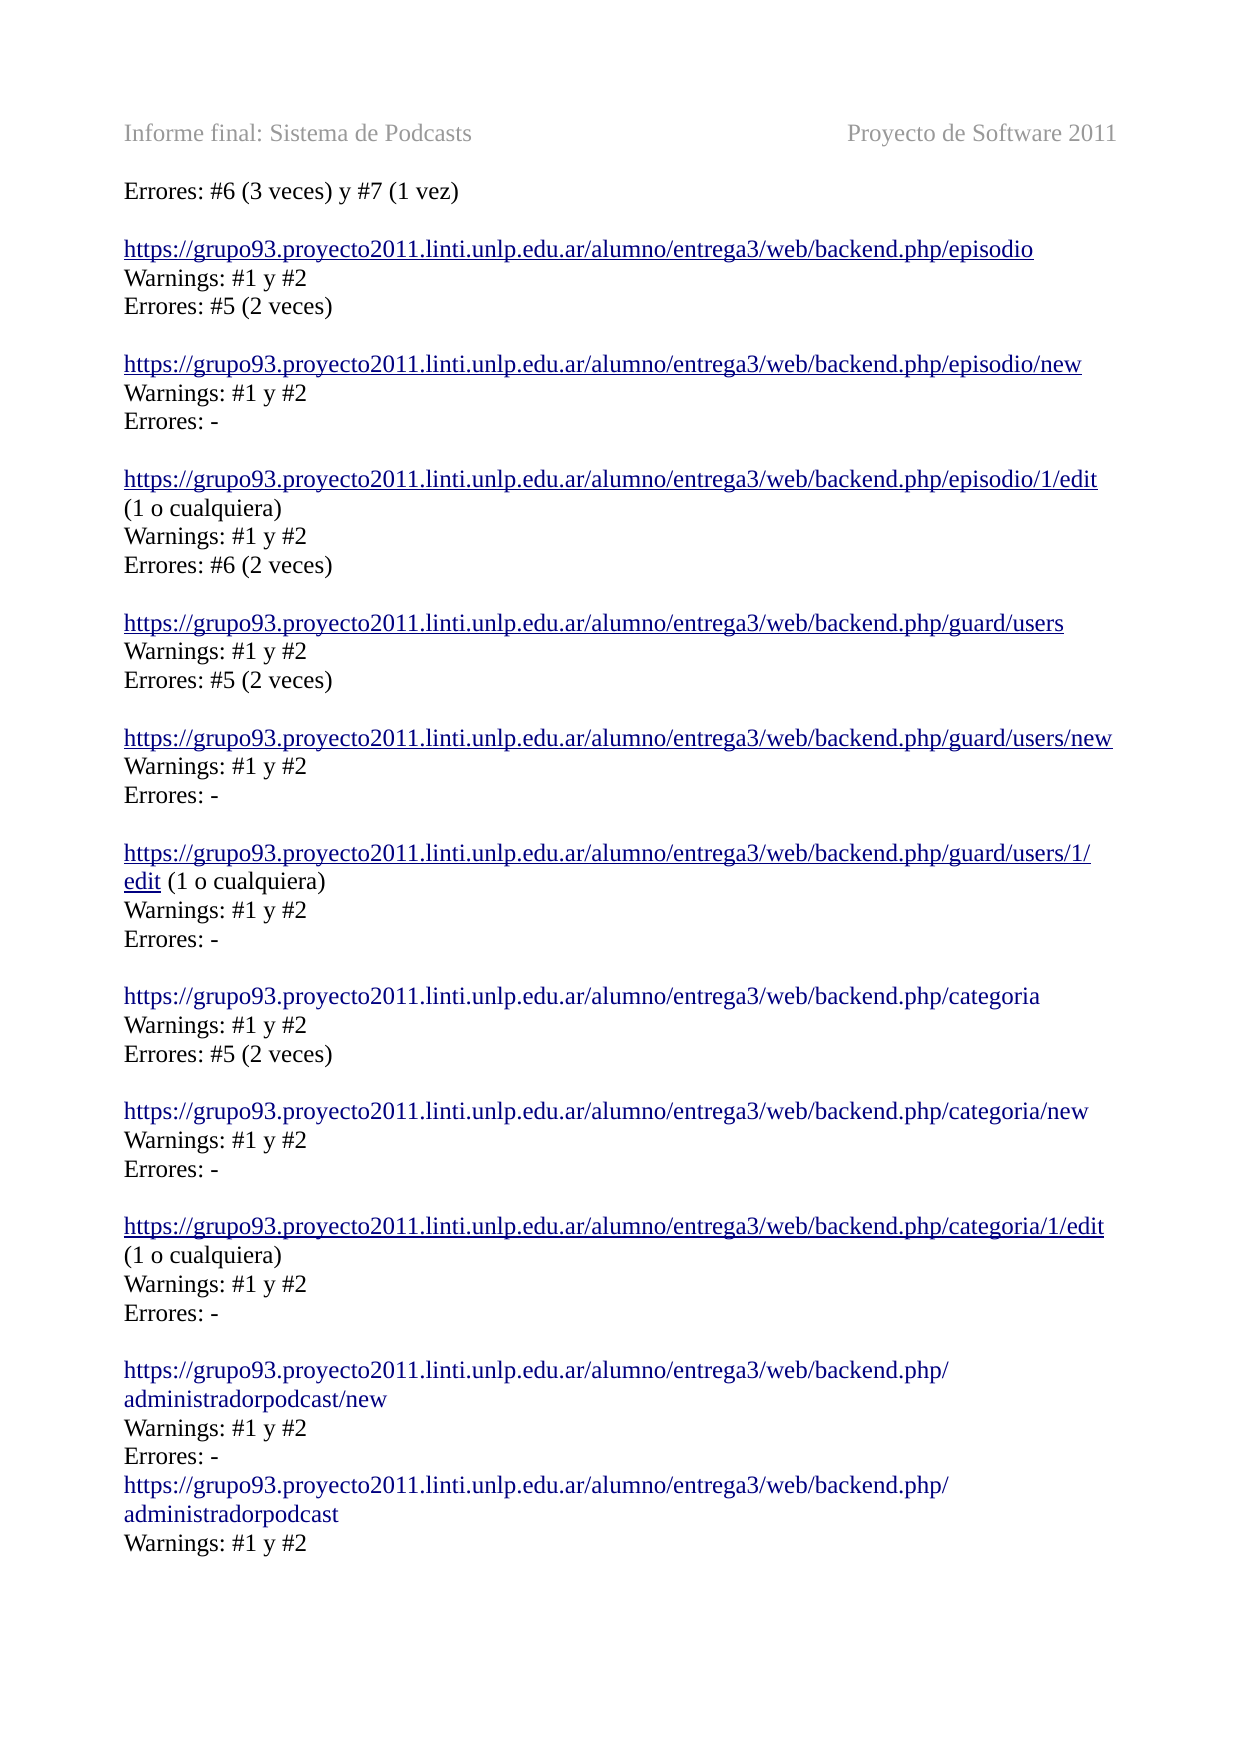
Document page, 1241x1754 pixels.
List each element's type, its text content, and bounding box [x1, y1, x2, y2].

text Errores: - [123, 780, 1123, 809]
text https://grupo93.proyecto2011.linti.unlp.edu.ar/alumno/entrega3/web/backend.php/administradorpodcast/new [123, 1355, 1123, 1413]
text Errores: #6 (2 veces) [123, 550, 1123, 579]
text https://grupo93.proyecto2011.linti.unlp.edu.ar/alumno/entrega3/web/backend.php/categoria/1/edit (1 o cualquiera) [123, 1211, 1123, 1269]
text Errores: #6 (3 veces) y #7 (1 vez) [123, 176, 1123, 205]
text https://grupo93.proyecto2011.linti.unlp.edu.ar/alumno/entrega3/web/backend.php/categoria [123, 981, 1123, 1010]
text https://grupo93.proyecto2011.linti.unlp.edu.ar/alumno/entrega3/web/backend.php/guard/users [123, 608, 1123, 636]
text https://grupo93.proyecto2011.linti.unlp.edu.ar/alumno/entrega3/web/backend.php/episodio/1/edit (1 o cualquiera) [123, 464, 1123, 521]
text https://grupo93.proyecto2011.linti.unlp.edu.ar/alumno/entrega3/web/backend.php/administradorpodcast [123, 1470, 1123, 1528]
text Errores: #5 (2 veces) [123, 665, 1123, 694]
text https://grupo93.proyecto2011.linti.unlp.edu.ar/alumno/entrega3/web/backend.php/categoria/new [123, 1096, 1123, 1125]
text Warnings: #1 y #2 [123, 1413, 1123, 1441]
text https://grupo93.proyecto2011.linti.unlp.edu.ar/alumno/entrega3/web/backend.php/episodio/new [123, 349, 1123, 378]
text Warnings: #1 y #2 [123, 751, 1123, 780]
text Errores: - [123, 1154, 1123, 1183]
text https://grupo93.proyecto2011.linti.unlp.edu.ar/alumno/entrega3/web/backend.php/guard/users/1/edit (1 o cualquiera) [123, 838, 1123, 895]
text Warnings: #1 y #2 [123, 1125, 1123, 1154]
text Errores: #5 (2 veces) [123, 1039, 1123, 1068]
text Warnings: #1 y #2 [123, 1269, 1123, 1298]
text Warnings: #1 y #2 [123, 378, 1123, 406]
text Errores: - [123, 1298, 1123, 1326]
text Errores: - [123, 1441, 1123, 1470]
text Warnings: #1 y #2 [123, 895, 1123, 924]
text Errores: - [123, 924, 1123, 953]
text Errores: - [123, 406, 1123, 435]
text Warnings: #1 y #2 [123, 263, 1123, 291]
text Warnings: #1 y #2 [123, 636, 1123, 665]
text Warnings: #1 y #2 [123, 1528, 1123, 1556]
text https://grupo93.proyecto2011.linti.unlp.edu.ar/alumno/entrega3/web/backend.php/episodio [123, 234, 1123, 263]
text https://grupo93.proyecto2011.linti.unlp.edu.ar/alumno/entrega3/web/backend.php/guard/users/new [123, 723, 1123, 751]
text Errores: #5 (2 veces) [123, 291, 1123, 320]
text Warnings: #1 y #2 [123, 1010, 1123, 1039]
text Warnings: #1 y #2 [123, 521, 1123, 550]
